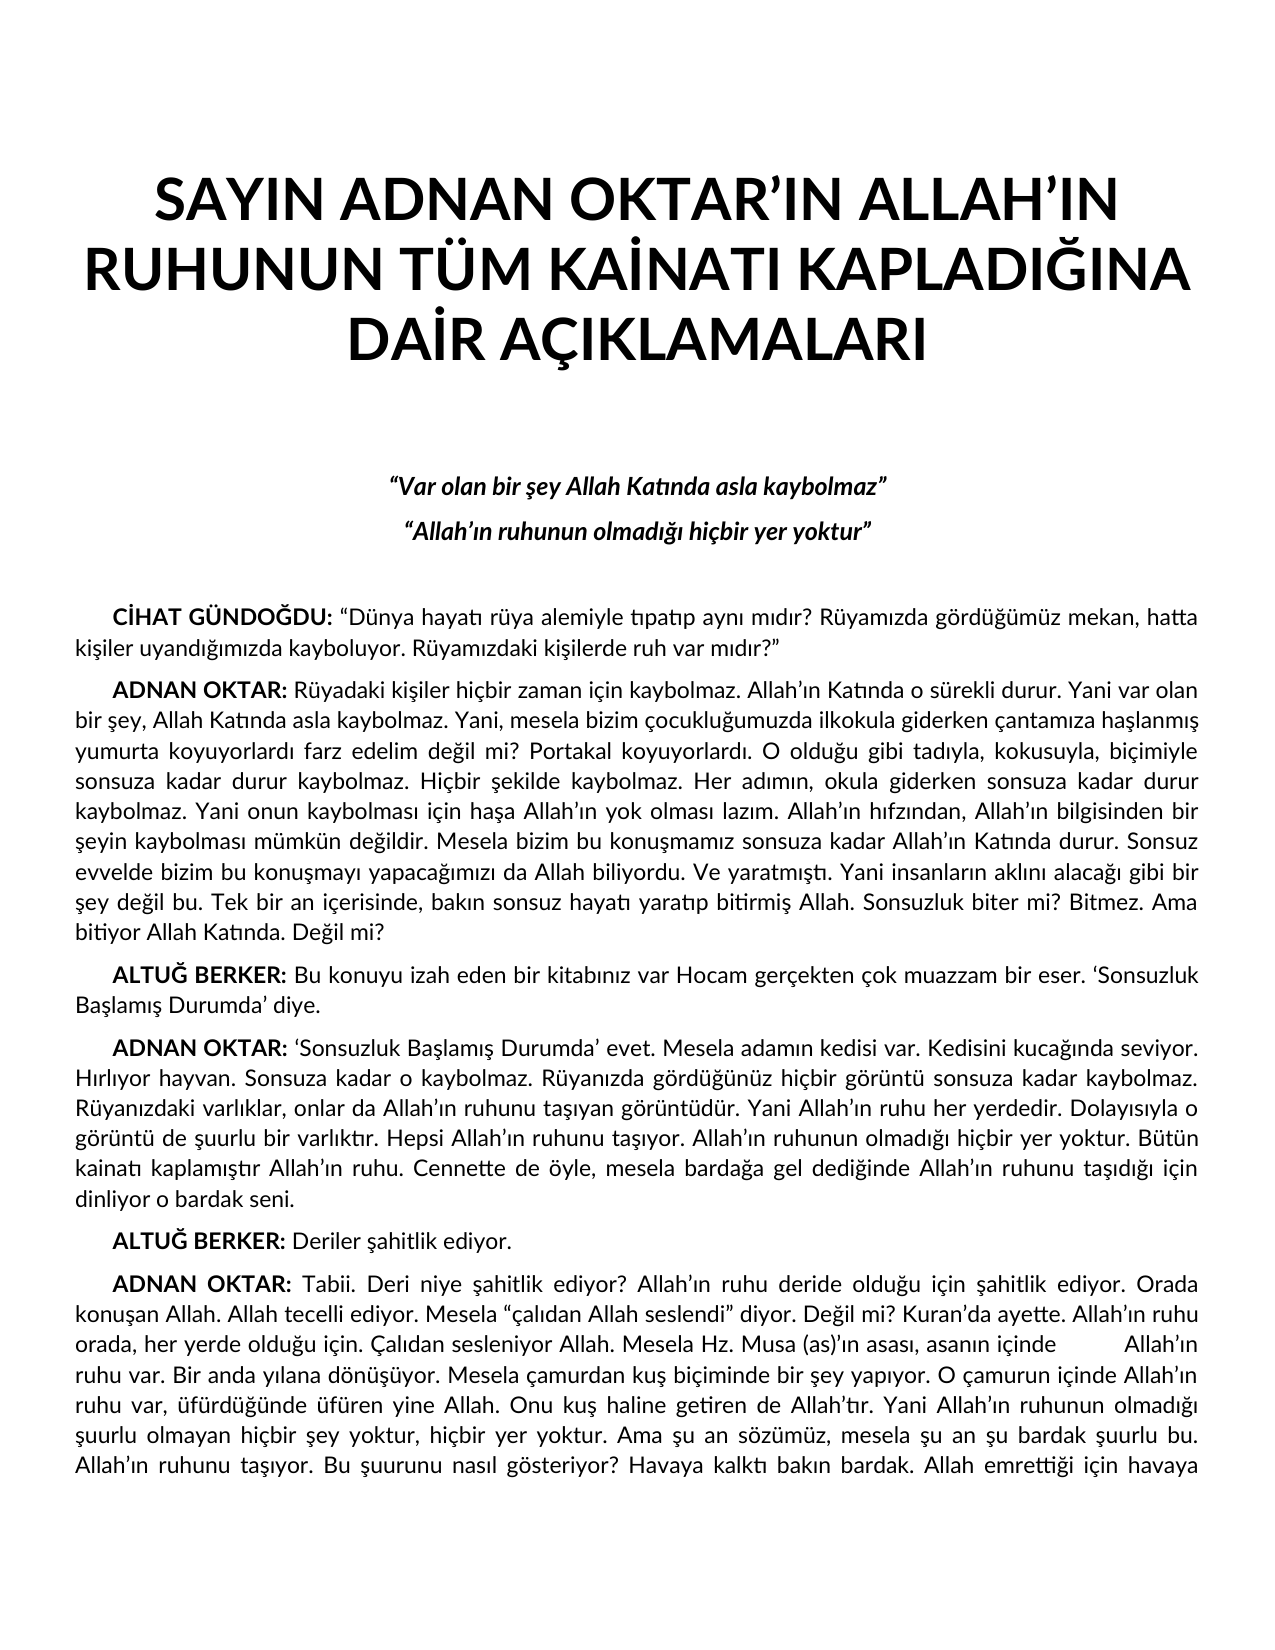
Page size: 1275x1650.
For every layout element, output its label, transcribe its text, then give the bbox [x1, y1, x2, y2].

text CİHAT GÜNDOĞDU: “Dünya hayatı rüya alemiyle tıpatıp aynı mıdır? Rüyamızda gördüğümüz mekan, hatta kişiler uyandığımızda kayboluyor. Rüyamızdaki kişilerde ruh var mıdır?” [75, 603, 1200, 661]
subtitle SAYIN ADNAN OKTAR’IN ALLAH’IN RUHUNUN TÜM KAİNATI KAPLADIĞINA DAİR AÇIKLAMALARI [75, 162, 1200, 372]
text ALTUĞ BERKER: Bu konuyu izah eden bir kitabınız var Hocam gerçekten çok muazzam bir eser. ‘Sonsuzluk Başlamış Durumda’ diye. [75, 960, 1200, 1018]
text ADNAN OKTAR: Rüyadaki kişiler hiçbir zaman için kaybolmaz. Allah’ın Katında o sürekli durur. Yani var olan bir şey, Allah Katında asla kaybolmaz. Yani, mesela bizim çocukluğumuzda ilkokula giderken çantamıza haşlanmış yumurta koyuyorlardı farz edelim değil mi? Portakal koyuyorlardı. O olduğu gibi tadıyla, kokusuyla, biçimiyle sonsuza kadar durur kaybolmaz. Hiçbir şekilde kaybolmaz. Her adımın, okula giderken sonsuza kadar durur kaybolmaz. Yani onun kaybolması için haşa Allah’ın yok olması lazım. Allah’ın hıfzından, Allah’ın bilgisinden bir şeyin kaybolması mümkün değildir. Mesela bizim bu konuşmamız sonsuza kadar Allah’ın Katında durur. Sonsuz evvelde bizim bu konuşmayı yapacağımızı da Allah biliyordu. Ve yaratmıştı. Yani insanların aklını alacağı gibi bir şey değil bu. Tek bir an içerisinde, bakın sonsuz hayatı yaratıp bitirmiş Allah. Sonsuzluk biter mi? Bitmez. Ama bitiyor Allah Katında. Değil mi? [75, 676, 1200, 945]
text “Var olan bir şey Allah Katında asla kaybolmaz” [75, 470, 1200, 500]
text ADNAN OKTAR: Tabii. Deri niye şahitlik ediyor? Allah’ın ruhu deride olduğu için şahitlik ediyor. Orada konuşan Allah. Allah tecelli ediyor. Mesela “çalıdan Allah seslendi” diyor. Değil mi? Kuran’da ayette. Allah’ın ruhu orada, her yerde olduğu için. Çalıdan sesleniyor Allah. Mesela Hz. Musa (as)’ın asası, asanın içinde Allah’ın ruhu var. Bir anda yılana dönüşüyor. Mesela çamurdan kuş biçiminde bir şey yapıyor. O çamurun içinde Allah’ın ruhu var, üfürdüğünde üfüren yine Allah. Onu kuş haline getiren de Allah’tır. Yani Allah’ın ruhunun olmadığı şuurlu olmayan hiçbir şey yoktur, hiçbir yer yoktur. Ama şu an sözümüz, mesela şu an şu bardak şuurlu bu. Allah’ın ruhunu taşıyor. Bu şuurunu nasıl gösteriyor? Havaya kalktı bakın bardak. Allah emrettiği için havaya [75, 1270, 1200, 1478]
text “Allah’ın ruhunun olmadığı hiçbir yer yoktur” [75, 515, 1200, 545]
text ADNAN OKTAR: ‘Sonsuzluk Başlamış Durumda’ evet. Mesela adamın kedisi var. Kedisini kucağında seviyor. Hırlıyor hayvan. Sonsuza kadar o kaybolmaz. Rüyanızda gördüğünüz hiçbir görüntü sonsuza kadar kaybolmaz. Rüyanızdaki varlıklar, onlar da Allah’ın ruhunu taşıyan görüntüdür. Yani Allah’ın ruhu her yerdedir. Dolayısıyla o görüntü de şuurlu bir varlıktır. Hepsi Allah’ın ruhunu taşıyor. Allah’ın ruhunun olmadığı hiçbir yer yoktur. Bütün kainatı kaplamıştır Allah’ın ruhu. Cennette de öyle, mesela bardağa gel dediğinde Allah’ın ruhunu taşıdığı için dinliyor o bardak seni. [75, 1033, 1200, 1212]
text ALTUĞ BERKER: Deriler şahitlik ediyor. [75, 1227, 1200, 1254]
